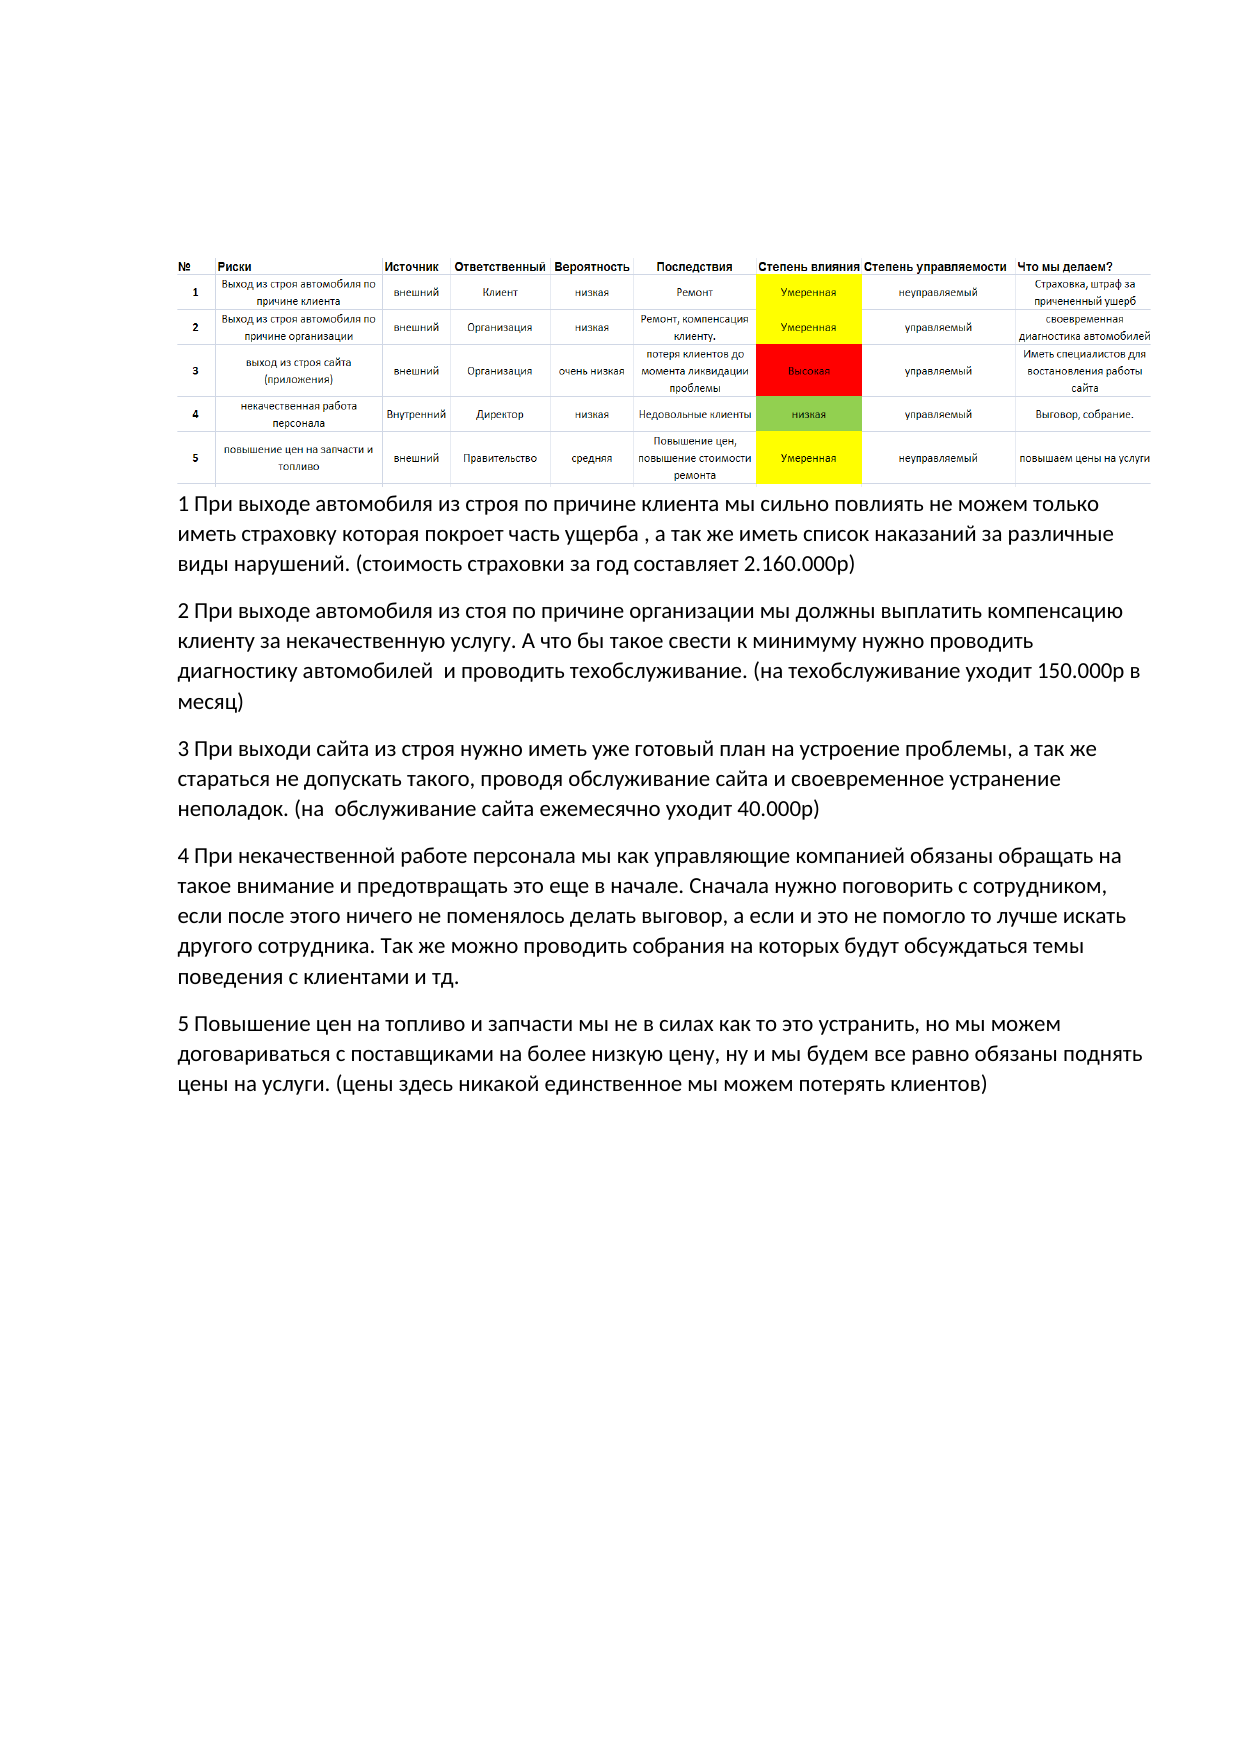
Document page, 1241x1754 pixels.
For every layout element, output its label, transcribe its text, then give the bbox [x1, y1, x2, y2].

text 1 При выходе автомобиля из строя по причине клиента мы сильно повлиять не можем только иметь страховку которая покроет часть ущерба , а так же иметь список наказаний за различные виды нарушений. (стоимость страховки за год составляет 2.160.000р) [177, 259, 1152, 577]
text 3 При выходи сайта из строя нужно иметь уже готовый план на устроение проблемы, а так же стараться не допускать такого, проводя обслуживание сайта и своевременное устранение неполадок. (на обслуживание сайта ежемесячно уходит 40.000р) [177, 734, 1152, 822]
picture [177, 258, 1151, 487]
text 5 Повышение цен на топливо и запчасти мы не в силах как то это устранить, но мы можем договариваться с поставщиками на более низкую цену, ну и мы будем все равно обязаны поднять цены на услуги. (цены здесь никакой единственное мы можем потерять клиентов) [177, 1009, 1152, 1097]
text 4 При некачественной работе персонала мы как управляющие компанией обязаны обращать на такое внимание и предотвращать это еще в начале. Сначала нужно поговорить с сотрудником, если после этого ничего не поменялось делать выговор, а если и это не помогло то лучше искать другого сотрудника. Так же можно проводить собрания на которых будут обсуждаться темы поведения с клиентами и тд. [177, 841, 1152, 990]
text 2 При выходе автомобиля из стоя по причине организации мы должны выплатить компенсацию клиенту за некачественную услугу. А что бы такое свести к минимуму нужно проводить диагностику автомобилей и проводить техобслуживание. (на техобслуживание уходит 150.000р в месяц) [177, 596, 1152, 715]
